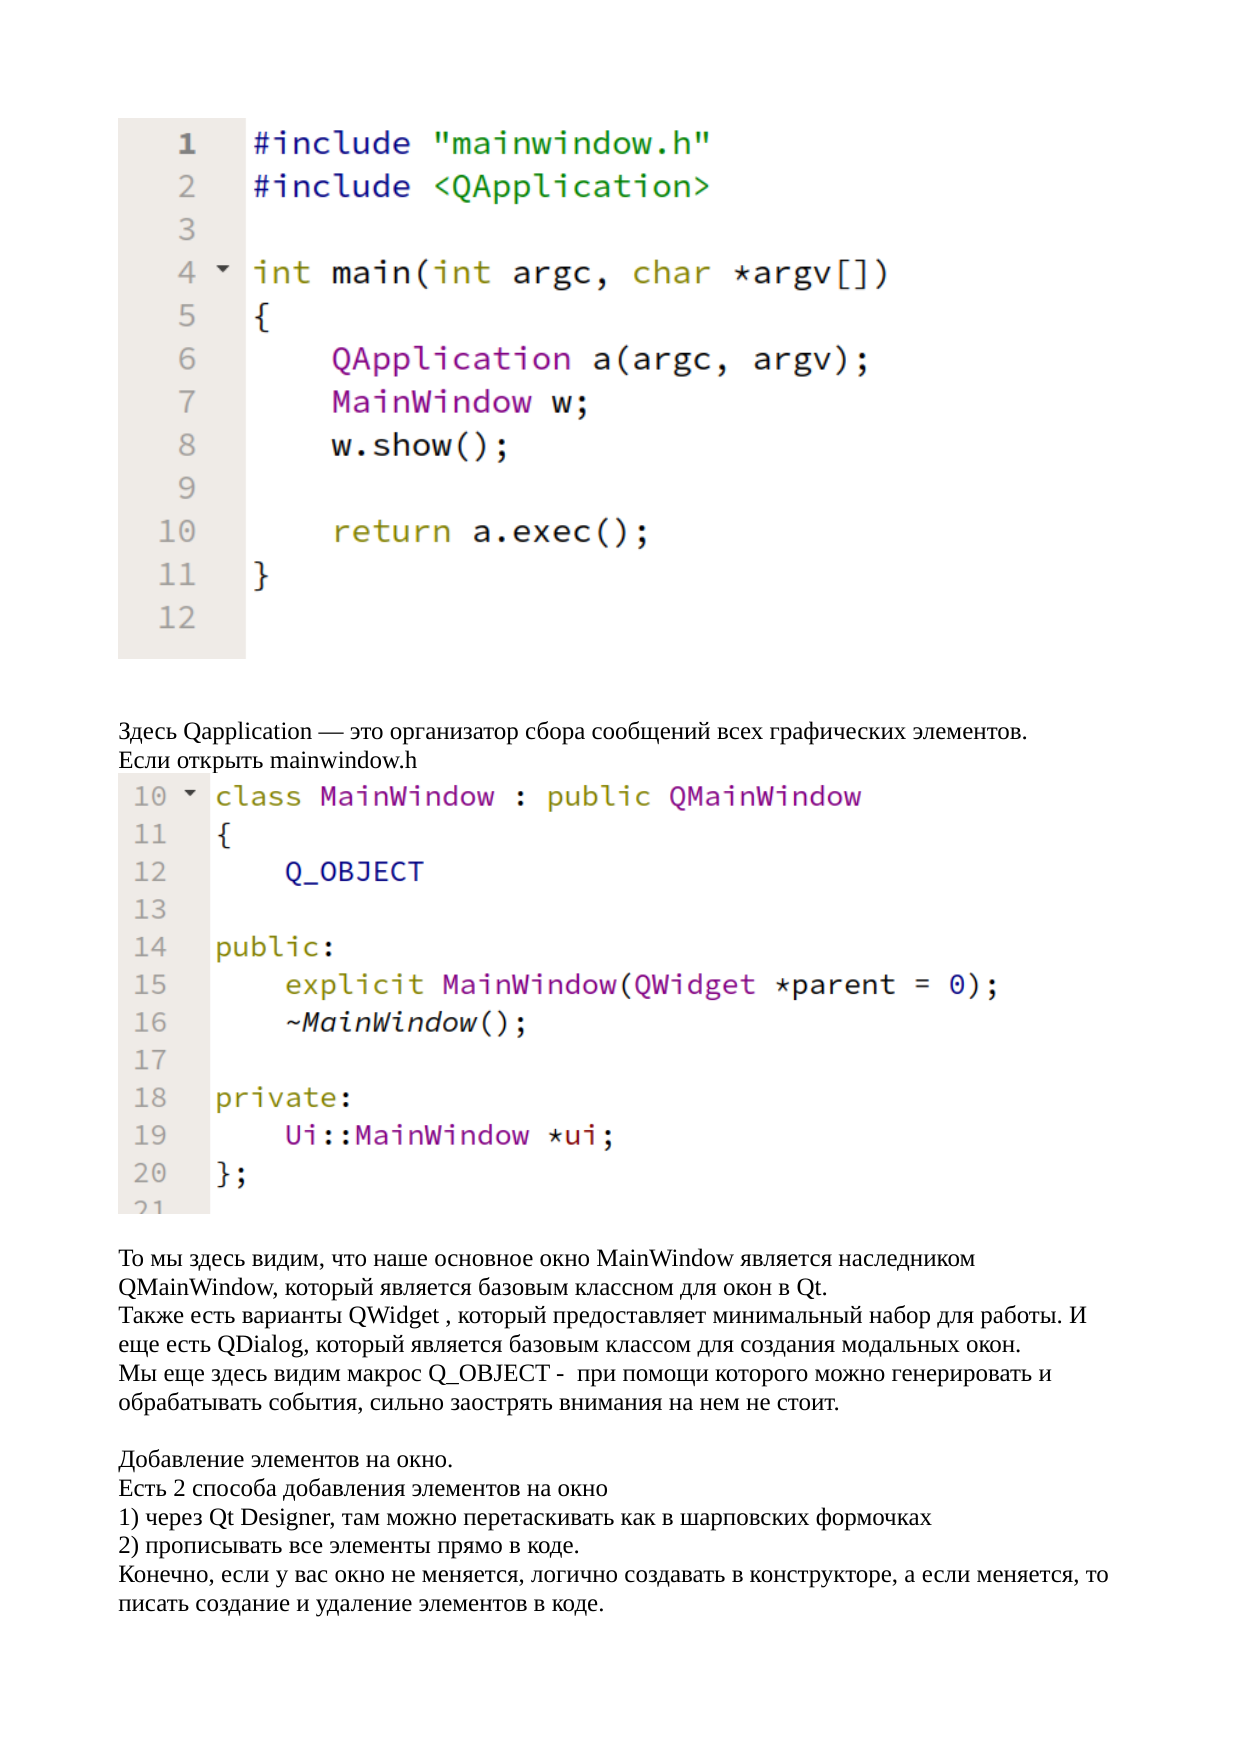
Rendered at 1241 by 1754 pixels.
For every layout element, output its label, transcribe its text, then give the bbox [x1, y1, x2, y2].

text Конечно, если у вас окно не меняется, логично создавать в конструкторе, а если меняется, то писать создание и удаление элементов в коде. [118, 1559, 1122, 1617]
text Есть 2 способа добавления элементов на окно [118, 1473, 1122, 1502]
text 1) через Qt Designer, там можно перетаскивать как в шарповских формочках [118, 1502, 1122, 1530]
text 2) прописывать все элементы прямо в коде. [118, 1530, 1122, 1559]
text Также есть варианты QWidget , который предоставляет минимальный набор для работы. И еще есть QDialog, который является базовым классом для создания модальных окон. [118, 1300, 1122, 1358]
text Добавление элементов на окно. [118, 1444, 1122, 1473]
text То мы здесь видим, что наше основное окно MainWindow является наследником QMainWindow, который является базовым классном для окон в Qt. [118, 1243, 1122, 1300]
text Здесь Qapplication — это организатор сбора сообщений всех графических элементов. [118, 716, 1122, 745]
picture [118, 118, 1123, 659]
text Если открыть mainwindow.h [118, 745, 1122, 773]
text Мы еще здесь видим макроc Q_OBJECT - при помощи которого можно генерировать и обрабатывать события, сильно заострять внимания на нем не стоит. [118, 1358, 1122, 1415]
picture [118, 773, 1123, 1214]
